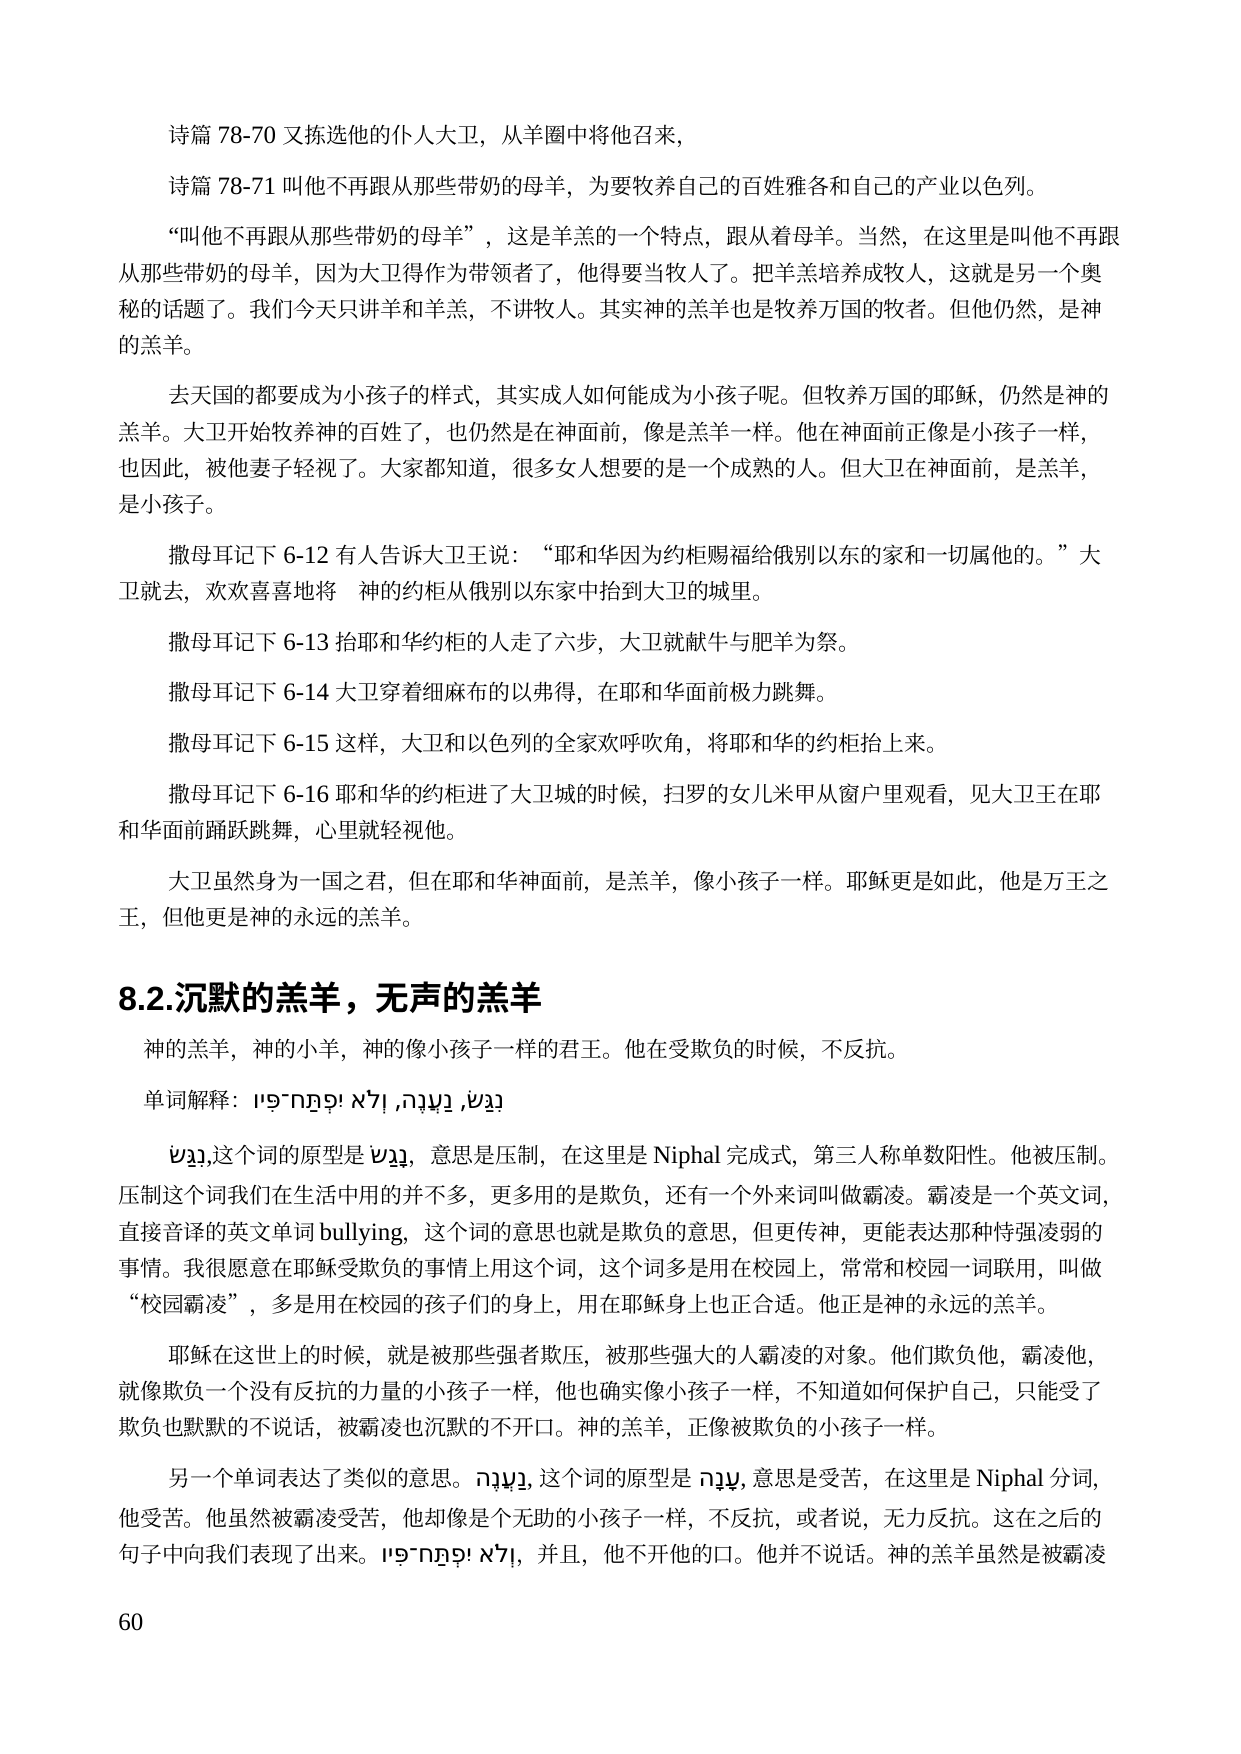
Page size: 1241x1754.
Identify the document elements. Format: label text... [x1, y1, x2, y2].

text 撒母耳记下 6-13 抬耶和华约柜的人走了六步，大卫就献牛与肥羊为祭。 [118, 625, 1122, 656]
text 撒母耳记下 6-12 有人告诉大卫王说：“耶和华因为约柜赐福给俄别以东的家和一切属他的。”大卫就去，欢欢喜喜地将 神的约柜从俄别以东家中抬到大卫的城里。 [118, 538, 1122, 606]
text “叫他不再跟从那些带奶的母羊”，这是羊羔的一个特点，跟从着母羊。当然，在这里是叫他不再跟从那些带奶的母羊，因为大卫得作为带领者了，他得要当牧人了。把羊羔培养成牧人，这就是另一个奥秘的话题了。我们今天只讲羊和羊羔，不讲牧人。其实神的羔羊也是牧养万国的牧者。但他仍然，是神的羔羊。 [118, 219, 1122, 359]
text נִגַּשׂ,这个词的原型是נָגַשֹ，意思是压制，在这里是Niphal完成式，第三人称单数阳性。他被压制。压制这个词我们在生活中用的并不多，更多用的是欺负，还有一个外来词叫做霸凌。霸凌是一个英文词，直接音译的英文单词bullying，这个词的意思也就是欺负的意思，但更传神，更能表达那种恃强凌弱的事情。我很愿意在耶稣受欺负的事情上用这个词，这个词多是用在校园上，常常和校园一词联用，叫做“校园霸凌”，多是用在校园的孩子们的身上，用在耶稣身上也正合适。他正是神的永远的羔羊。 [118, 1139, 1122, 1319]
text 撒母耳记下 6-15 这样，大卫和以色列的全家欢呼吹角，将耶和华的约柜抬上来。 [118, 726, 1122, 758]
text 大卫虽然身为一国之君，但在耶和华神面前，是羔羊，像小孩子一样。耶稣更是如此，他是万王之王，但他更是神的永远的羔羊。 [118, 864, 1122, 931]
text 另一个单词表达了类似的意思。נַעֲנֶה, 这个词的原型是 עָנָה, 意思是受苦，在这里是Niphal分词，他受苦。他虽然被霸凌受苦，他却像是个无助的小孩子一样，不反抗，或者说，无力反抗。这在之后的句子中向我们表现了出来。וְלֹא יִפְתַּח־פִּיו，并且，他不开他的口。他并不说话。神的羔羊虽然是被霸凌被欺压，却并不开口，并不说话，他只是沉默，没有反抗。亦或者是，他无法反抗。毕竟，他只是个羔羊，一只羔羊又能如何反抗呢。被欺负了也只能沉默不说话，被霸凌了也只能无声的承受，神的羔羊，正像是小孩子一样。 [118, 1461, 1122, 1573]
text 耶稣在这世上的时候，就是被那些强者欺压，被那些强大的人霸凌的对象。他们欺负他，霸凌他，就像欺负一个没有反抗的力量的小孩子一样，他也确实像小孩子一样，不知道如何保护自己，只能受了欺负也默默的不说话，被霸凌也沉默的不开口。神的羔羊，正像被欺负的小孩子一样。 [118, 1338, 1122, 1442]
text 诗篇 78-71 叫他不再跟从那些带奶的母羊，为要牧养自己的百姓雅各和自己的产业以色列。 [118, 169, 1122, 200]
text 诗篇 78-70 又拣选他的仆人大卫，从羊圈中将他召来， [118, 118, 1122, 149]
text 去天国的都要成为小孩子的样式，其实成人如何能成为小孩子呢。但牧养万国的耶稣，仍然是神的羔羊。大卫开始牧养神的百姓了，也仍然是在神面前，像是羔羊一样。他在神面前正像是小孩子一样，也因此，被他妻子轻视了。大家都知道，很多女人想要的是一个成熟的人。但大卫在神面前，是羔羊，是小孩子。 [118, 379, 1122, 519]
text 撒母耳记下 6-16 耶和华的约柜进了大卫城的时候，扫罗的女儿米甲从窗户里观看，见大卫王在耶和华面前踊跃跳舞，心里就轻视他。 [118, 777, 1122, 844]
subtitle 8.2.沉默的羔羊，无声的羔羊 [118, 972, 1122, 1020]
text 神的羔羊，神的小羊，神的像小孩子一样的君王。他在受欺负的时候，不反抗。 [118, 1033, 1122, 1064]
text 单词解释：נִגַּשׂ, נַעֲנֶה, וְלֹא יִפְתַּח־פִּיו [118, 1083, 1122, 1119]
text 撒母耳记下 6-14 大卫穿着细麻布的以弗得，在耶和华面前极力跳舞。 [118, 676, 1122, 707]
